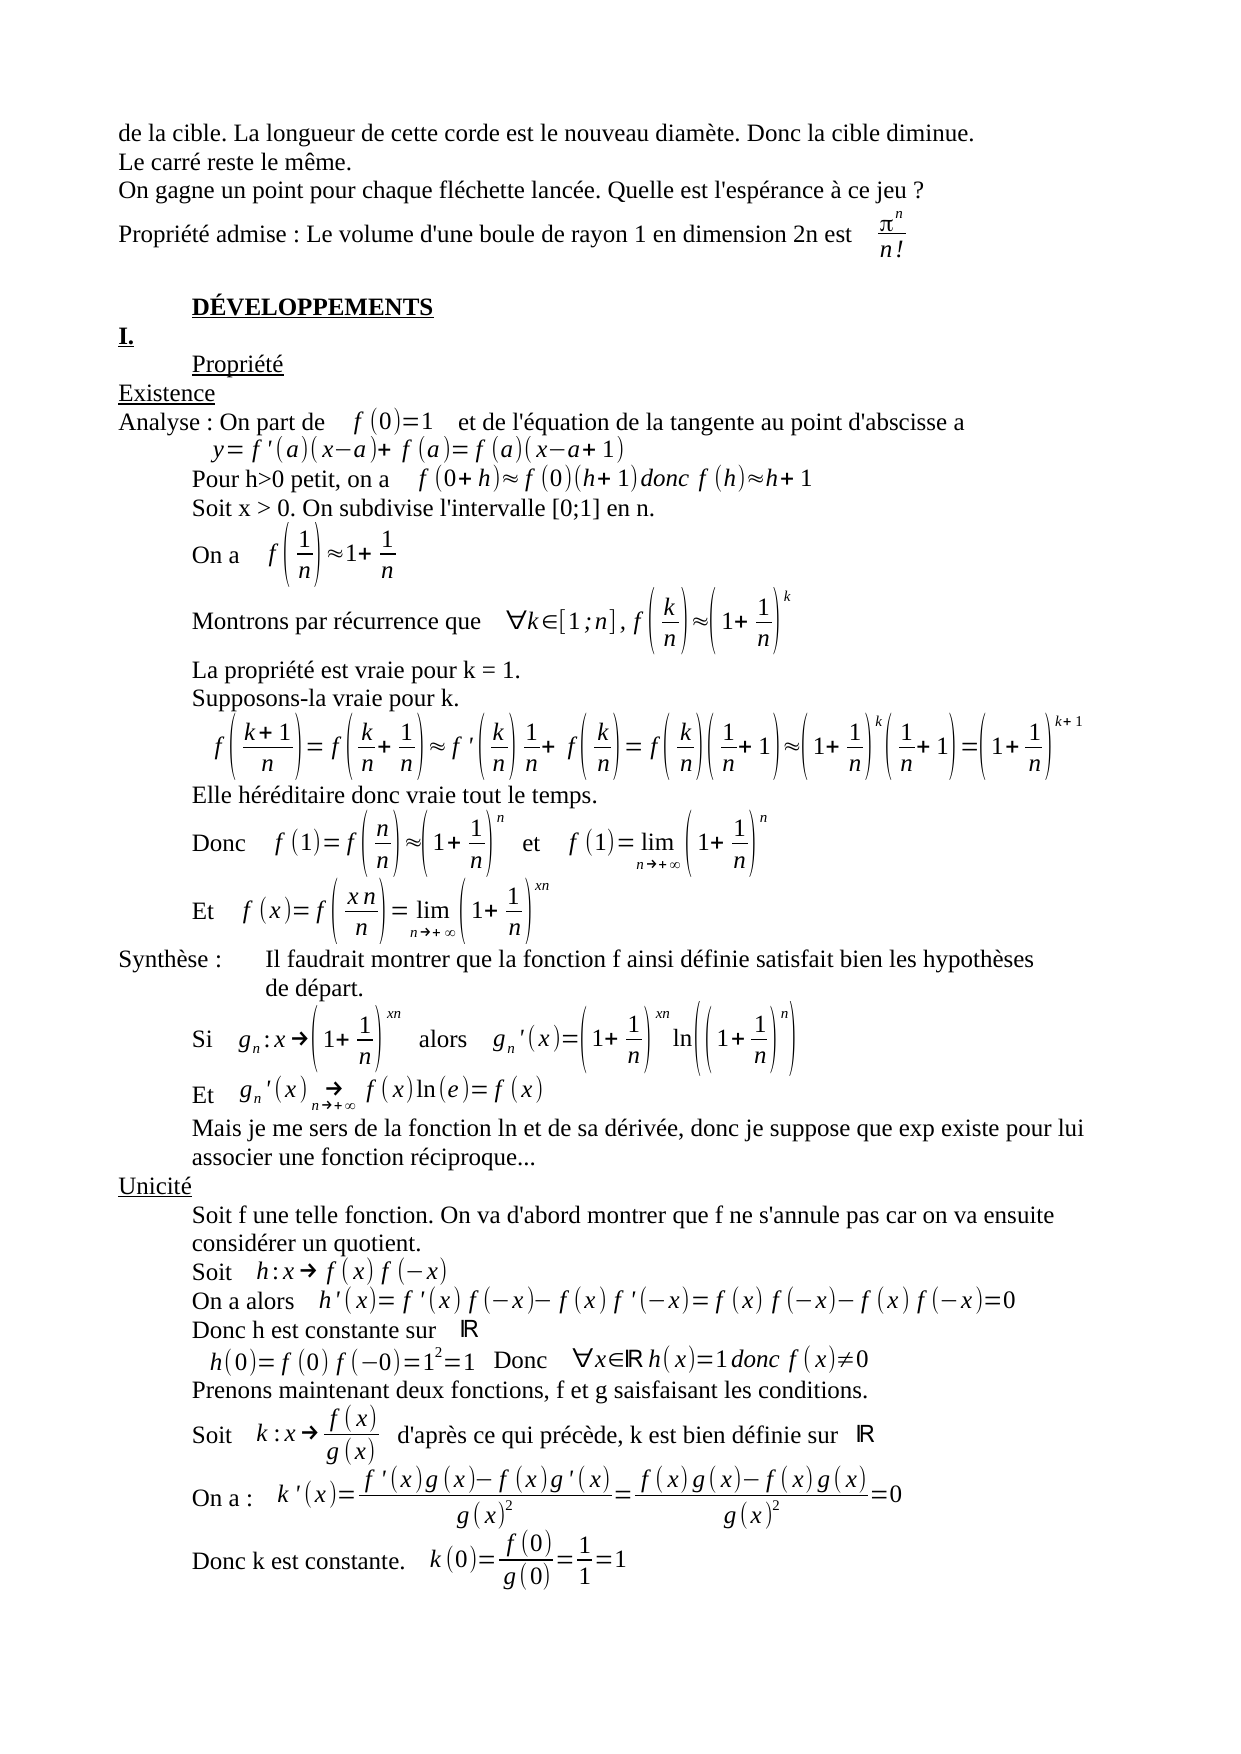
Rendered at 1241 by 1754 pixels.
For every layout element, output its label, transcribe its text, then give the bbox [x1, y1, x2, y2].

text Analyse : On part de et de l'équation de la tangente au point d'abscisse a [118, 407, 1122, 436]
text Elle héréditaire donc vraie tout le temps. [118, 780, 1122, 809]
text Le carré reste le même. [118, 147, 1122, 176]
text Et [118, 1076, 1122, 1113]
text Propriété admise : Le volume d'une boule de rayon 1 en dimension 2n est [118, 204, 1122, 263]
text I. [118, 321, 1122, 349]
text Propriété [118, 349, 1122, 378]
text Montrons par récurrence que [118, 587, 1122, 655]
text Donc k est constante. [118, 1530, 1122, 1591]
text Donc et [118, 809, 1122, 876]
text Synthèse : Il faudrait montrer que la fonction f ainsi définie satisfait bien les hypothèses de départ. [118, 944, 1122, 1002]
text DÉVELOPPEMENTS [118, 292, 1122, 321]
text Donc [118, 1343, 1122, 1376]
text Pour h>0 petit, on a [118, 464, 1122, 493]
text On a alors [118, 1286, 1122, 1315]
text Soit d'après ce qui précède, k est bien définie sur [118, 1404, 1122, 1465]
text Donc h est constante sur [118, 1315, 1122, 1343]
text Et [118, 876, 1122, 944]
text Soit f une telle fonction. On va d'abord montrer que f ne s'annule pas car on va ensuite considérer un quotient. [118, 1200, 1122, 1257]
text Mais je me sers de la fonction ln et de sa dérivée, donc je suppose que exp existe pour lui associer une fonction réciproque... [118, 1113, 1122, 1171]
text Supposons-la vraie pour k. [118, 683, 1122, 712]
text Soit [118, 1257, 1122, 1286]
text On a [118, 522, 1122, 587]
text On a : [118, 1465, 1122, 1530]
text La propriété est vraie pour k = 1. [118, 655, 1122, 683]
text Soit x > 0. On subdivise l'intervalle [0;1] en n. [118, 493, 1122, 522]
text Existence [118, 378, 1122, 407]
text On gagne un point pour chaque fléchette lancée. Quelle est l'espérance à ce jeu ? [118, 176, 1122, 204]
text de la cible. La longueur de cette corde est le nouveau diamète. Donc la cible diminue. [118, 118, 1122, 147]
text Prenons maintenant deux fonctions, f et g saisfaisant les conditions. [118, 1376, 1122, 1404]
text Unicité [118, 1171, 1122, 1200]
text Si alors [118, 1002, 1122, 1076]
